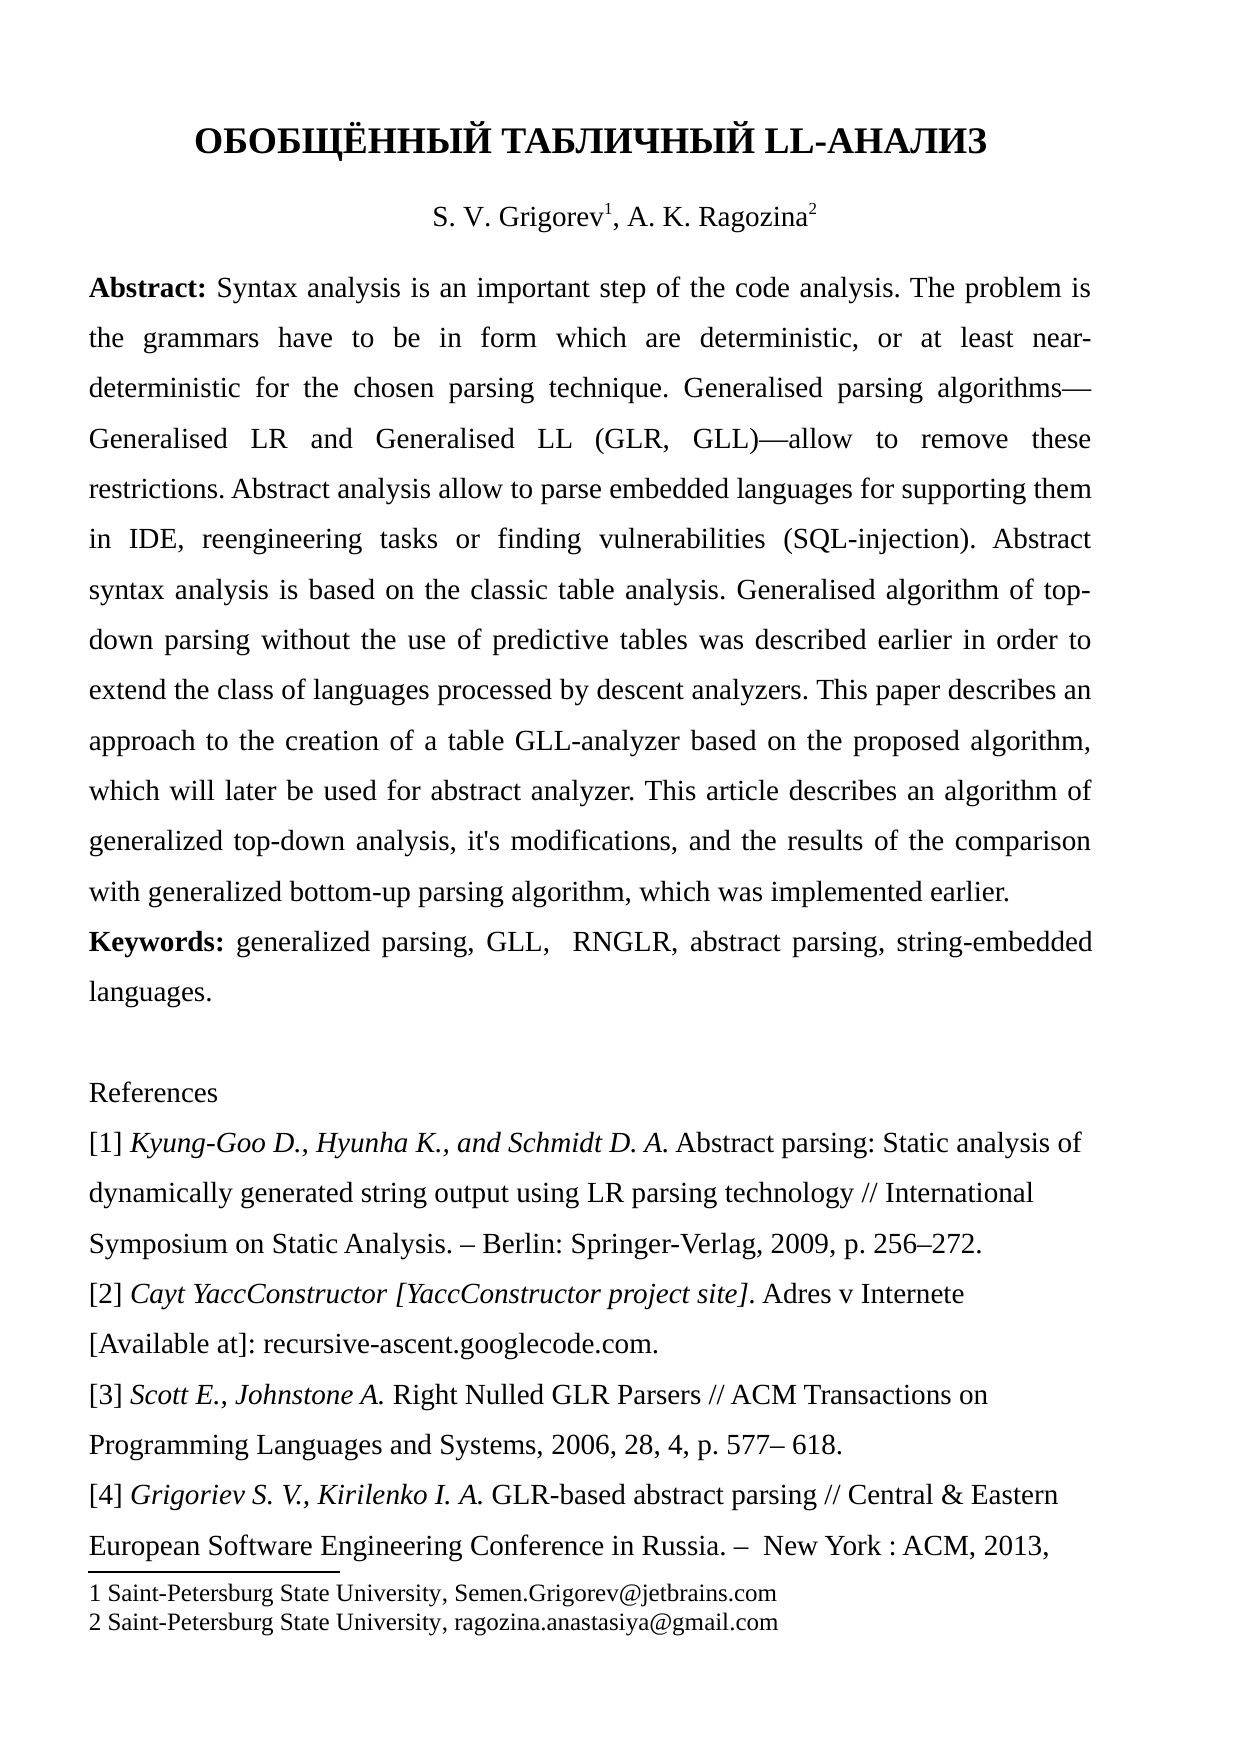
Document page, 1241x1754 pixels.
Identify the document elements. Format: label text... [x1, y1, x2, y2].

text [2] Cayt YaccConstructor [YaccConstructor project site]. Adres v Internete [Available at]: recursive-ascent.googlecode.com. [88, 1276, 1093, 1360]
text References [88, 1075, 1093, 1108]
text Abstract: Syntax analysis is an important step of the code analysis. The problem is the grammars have to be in form which are deterministic, or at least near-deterministic for the chosen parsing technique. Generalised parsing algorithms—Generalised LR and Generalised LL (GLR, GLL)—allow to remove these restrictions. Abstract analysis allow to parse embedded languages for supporting them in IDE, reengineering tasks or finding vulnerabilities (SQL-injection). Abstract syntax analysis is based on the classic table analysis. Generalised algorithm of top-down parsing without the use of predictive tables was described earlier in order to extend the class of languages processed by descent analyzers. This paper describes an approach to the creation of a table GLL-analyzer based on the proposed algorithm, which will later be used for abstract analyzer. This article describes an algorithm of generalized top-down analysis, it's modifications, and the results of the comparison with generalized bottom-up parsing algorithm, which was implemented earlier. [88, 270, 1093, 907]
text [4] Grigoriev S. V., Kirilenko I. A. GLR-based abstract parsing // Central & Eastern European Software Engineering Conference in Russia. – New York : ACM, 2013, [88, 1477, 1093, 1561]
text Keywords: generalized parsing, GLL, RNGLR, abstract parsing, string-embedded languages. [88, 924, 1093, 1008]
list S. V. Grigorev, A. K. Ragozina [126, 199, 1093, 232]
list Saint-Petersburg State University, Semen.Grigorev@jetbrains.com [88, 1578, 1093, 1607]
text [3] Scott E., Johnstone A. Right Nulled GLR Parsers // ACM Transactions on Programming Languages and Systems, 2006, 28, 4, p. 577– 618. [88, 1377, 1093, 1461]
text [1] Kyung-Goo D., Hyunha K., and Schmidt D. A. Abstract parsing: Static analysis of dynamically generated string output using LR parsing technology // International Symposium on Static Analysis. – Berlin: Springer-Verlag, 2009, p. 256–272. [88, 1125, 1093, 1259]
list Saint-Petersburg State University, ragozina.anastasiya@gmail.com [88, 1607, 1093, 1636]
text ОБОБЩЁННЫЙ ТАБЛИЧНЫЙ LL-АНАЛИЗ [88, 118, 1093, 161]
